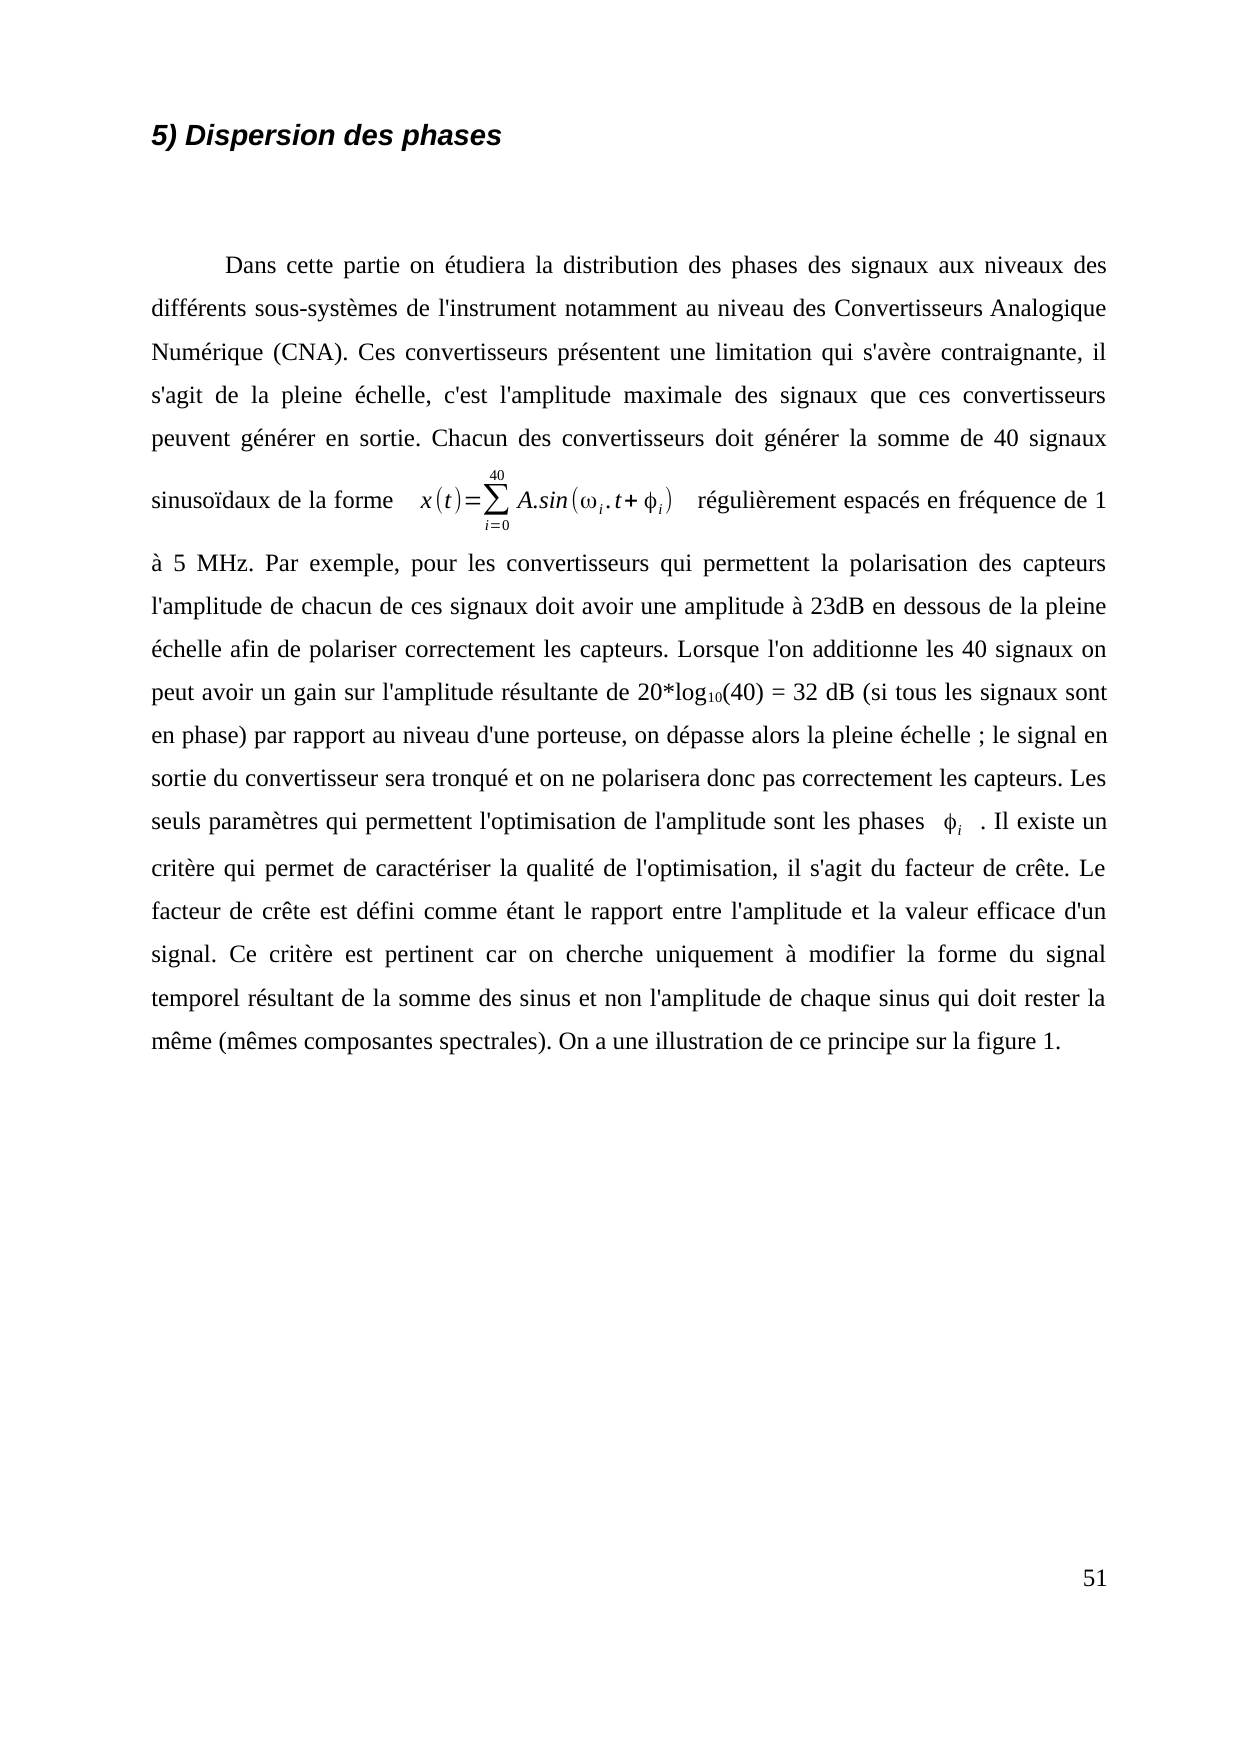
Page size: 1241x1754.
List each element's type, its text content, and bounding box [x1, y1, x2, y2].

subtitle 5) Dispersion des phases [151, 118, 1108, 152]
text Dans cette partie on étudiera la distribution des phases des signaux aux niveaux des différents sous-systèmes de l'instrument notamment au niveau des Convertisseurs Analogique Numérique (CNA). Ces convertisseurs présentent une limitation qui s'avère contraignante, il s'agit de la pleine échelle, c'est l'amplitude maximale des signaux que ces convertisseurs peuvent générer en sortie. Chacun des convertisseurs doit générer la somme de 40 signaux sinusoïdaux de la forme régulièrement espacés en fréquence de 1 à 5 MHz. Par exemple, pour les convertisseurs qui permettent la polarisation des capteurs l'amplitude de chacun de ces signaux doit avoir une amplitude à 23dB en dessous de la pleine échelle afin de polariser correctement les capteurs. Lorsque l'on additionne les 40 signaux on peut avoir un gain sur l'amplitude résultante de 20*log10(40) = 32 dB (si tous les signaux sont en phase) par rapport au niveau d'une porteuse, on dépasse alors la pleine échelle ; le signal en sortie du convertisseur sera tronqué et on ne polarisera donc pas correctement les capteurs. Les seuls paramètres qui permettent l'optimisation de l'amplitude sont les phases. Il existe un critère qui permet de caractériser la qualité de l'optimisation, il s'agit du facteur de crête. Le facteur de crête est défini comme étant le rapport entre l'amplitude et la valeur efficace d'un signal. Ce critère est pertinent car on cherche uniquement à modifier la forme du signal temporel résultant de la somme des sinus et non l'amplitude de chaque sinus qui doit rester la même (mêmes composantes spectrales). On a une illustration de ce principe sur la figure 1. [151, 250, 1108, 1054]
